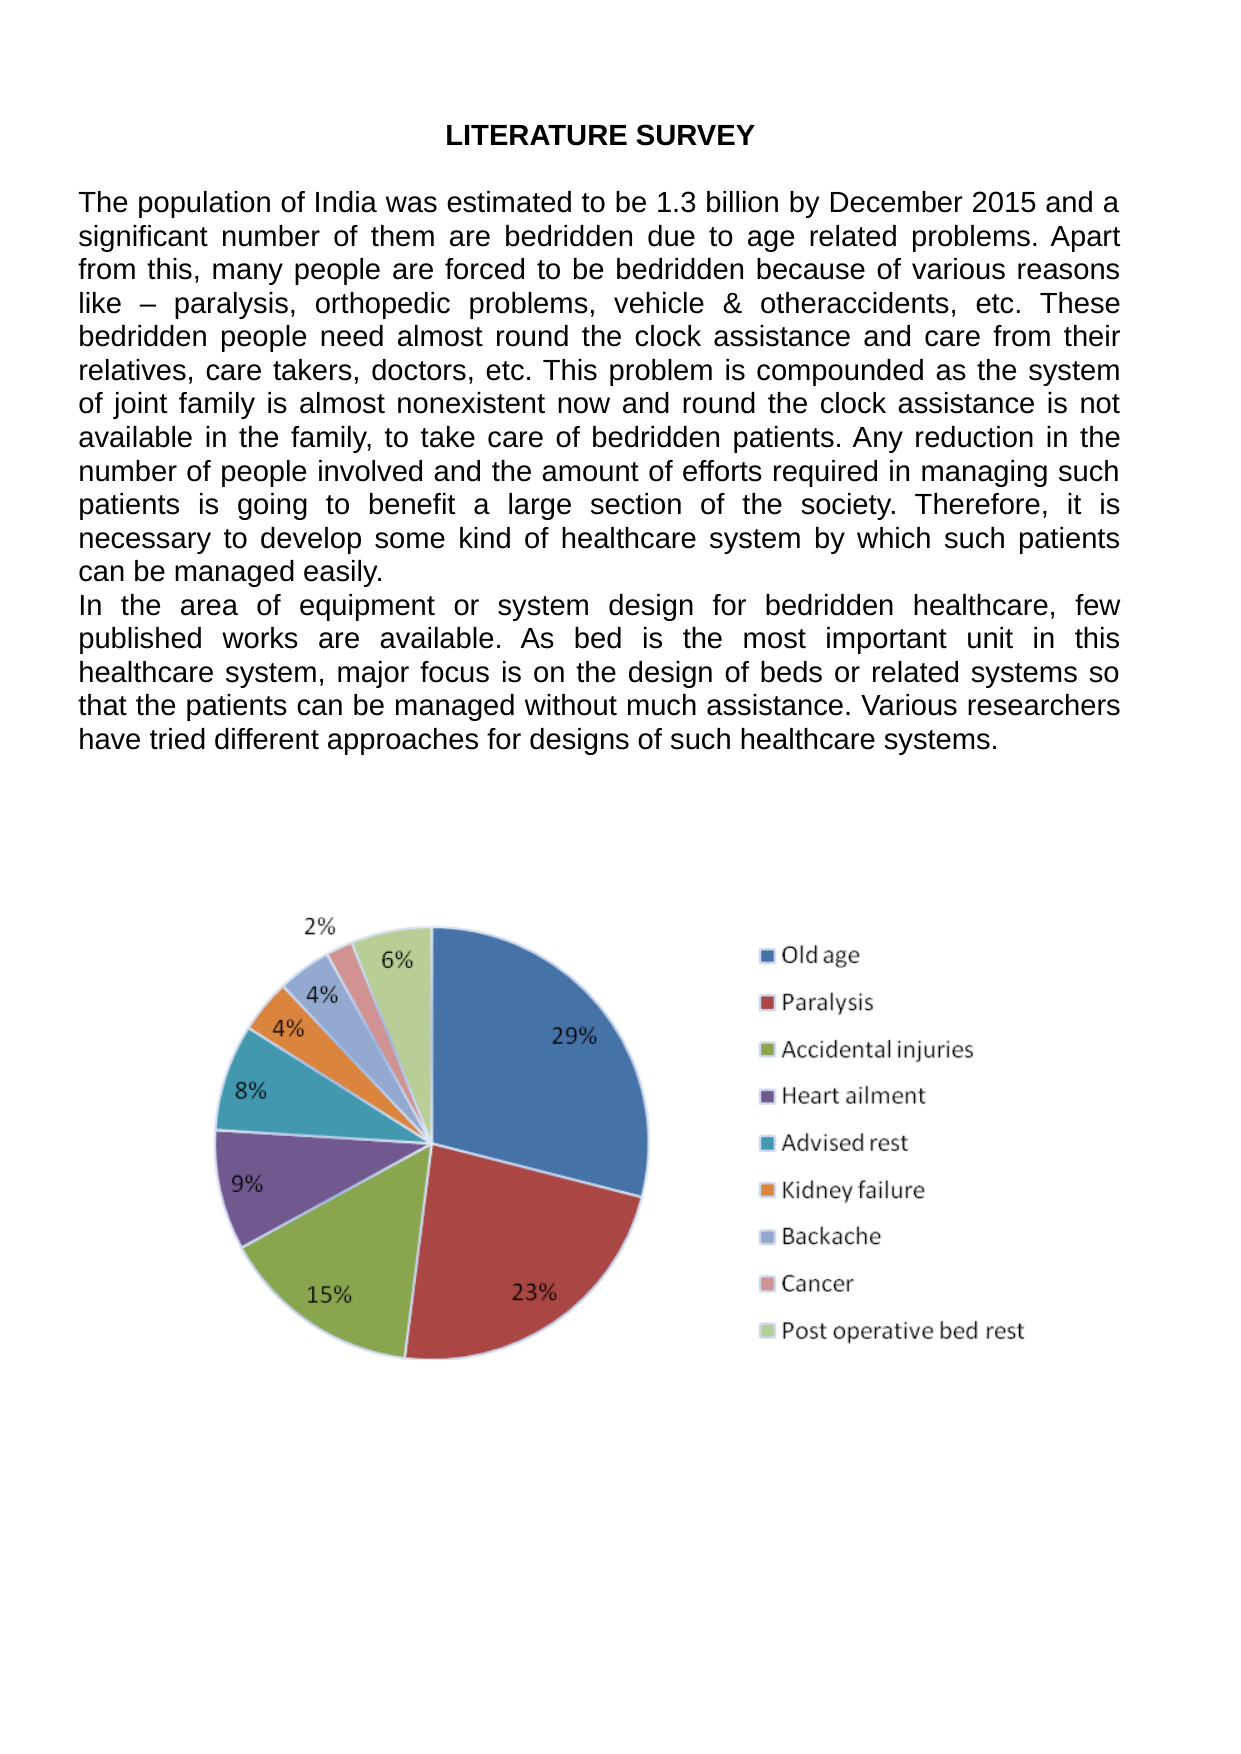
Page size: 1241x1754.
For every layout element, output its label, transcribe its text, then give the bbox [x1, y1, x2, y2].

text In the area of equipment or system design for bedridden healthcare, few published works are available. As bed is the most important unit in this healthcare system, major focus is on the design of beds or related systems so that the patients can be managed without much assistance. Various researchers have tried different approaches for designs of such healthcare systems. [78, 588, 1122, 755]
picture [211, 917, 1029, 1360]
text LITERATURE SURVEY [78, 118, 1122, 152]
text The population of India was estimated to be 1.3 billion by December 2015 and a significant number of them are bedridden due to age related problems. Apart from this, many people are forced to be bedridden because of various reasons like – paralysis, orthopedic problems, vehicle & otheraccidents, etc. These bedridden people need almost round the clock assistance and care from their relatives, care takers, doctors, etc. This problem is compounded as the system of joint family is almost nonexistent now and round the clock assistance is not available in the family, to take care of bedridden patients. Any reduction in the number of people involved and the amount of efforts required in managing such patients is going to benefit a large section of the society. Therefore, it is necessary to develop some kind of healthcare system by which such patients can be managed easily. [78, 185, 1122, 588]
